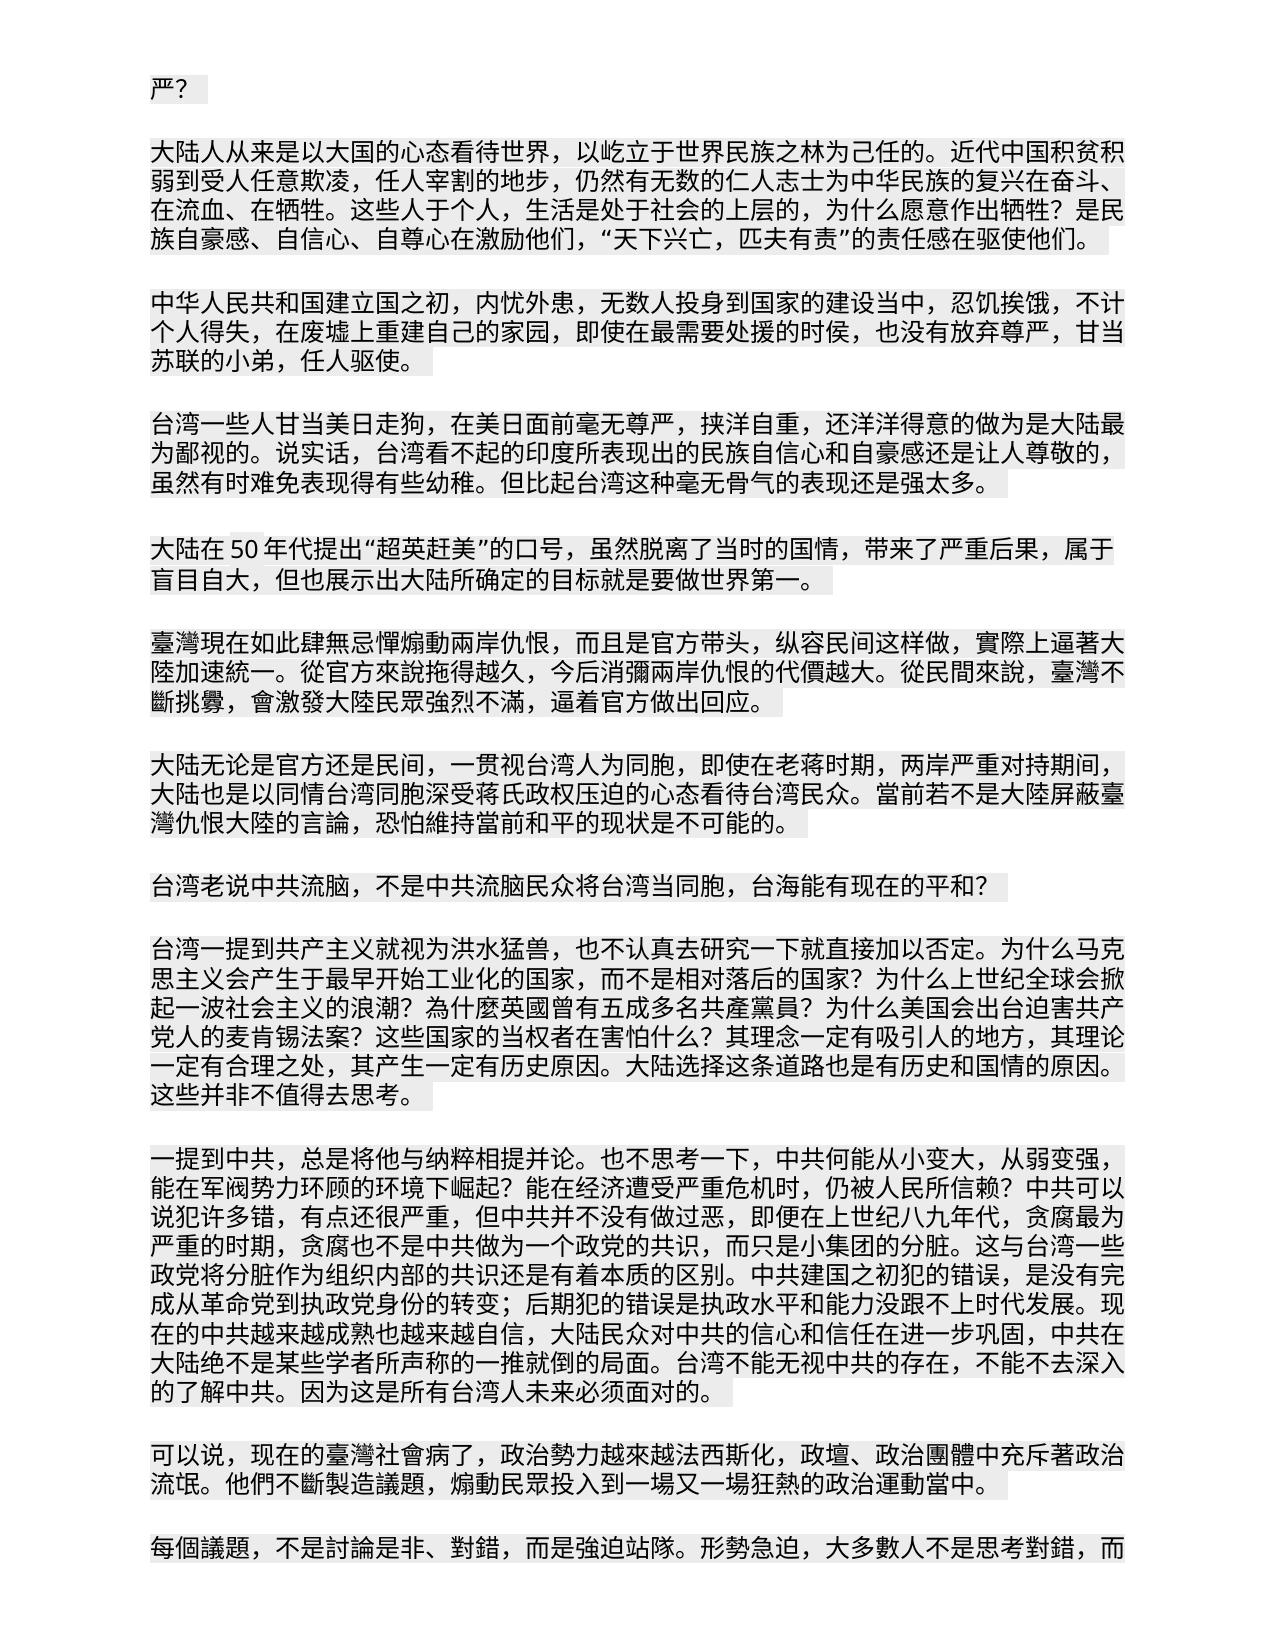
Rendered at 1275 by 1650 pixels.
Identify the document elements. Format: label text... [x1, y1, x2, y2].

text 臺灣與大陸如何相處，確實是當務之急，现在留給臺灣的時間不多了。 若是選獨立，一定會開戶戰爭；那就趕快備戰，兵員不夠趕緊徵兵，武器不夠趕緊採購，能找到的外援趕緊找。 若是選統一，那就趕快實現官方往來，儘早談判。 若是還選擇不獨不統，那就不要再煽動這種仇恨，人為加劇分裂，儘早緩和目前的緊張局勢。 但維持現狀不會太久，隨著大陸國力的進一步增强，民眾對兩岸分裂局面的容忍度會越來越低。因为台湾分裂本是列强欺辱中国所带来的后果，这种分裂对大陆人来说是一种屈辱的印记。統一臺灣，可以說是大陸人普遍的共識。 台湾那种想偏安一隅，满足自己小确幸的心态是大陆不能理解的。这种小确幸就是一种麻醉剂，不断消磨台湾年青人斗志，一个社会有少量这样的人不可怕，但整个社会都沉浸在这种氛围当中就是大的危机。天下没有大同，国与国的竞争仍然激烈。台湾即使独立，这种氛围之下，如何应对竞争与挑战？如何能长久的维持这种小确幸？靠什么赢得自己的尊严？ 大陆人从来是以大国的心态看待世界，以屹立于世界民族之林为己任的。近代中国积贫积弱到受人任意欺凌，任人宰割的地步，仍然有无数的仁人志士为中华民族的复兴在奋斗、在流血、在牺牲。这些人于个人，生活是处于社会的上层的，为什么愿意作出牺牲？是民族自豪感、自信心、自尊心在激励他们，“天下兴亡，匹夫有责”的责任感在驱使他们。 中华人民共和国建立国之初，内忧外患，无数人投身到国家的建设当中，忍饥挨饿，不计个人得失，在废墟上重建自己的家园，即使在最需要处援的时侯，也没有放弃尊严，甘当苏联的小弟，任人驱使。 台湾一些人甘当美日走狗，在美日面前毫无尊严，挟洋自重，还洋洋得意的做为是大陆最为鄙视的。说实话，台湾看不起的印度所表现出的民族自信心和自豪感还是让人尊敬的，虽然有时难免表现得有些幼稚。但比起台湾这种毫无骨气的表现还是强太多。 大陆在50年代提出“超英赶美”的口号，虽然脱离了当时的国情，带来了严重后果，属于盲目自大，但也展示出大陆所确定的目标就是要做世界第一。 臺灣現在如此肆無忌憚煽動兩岸仇恨，而且是官方带头，纵容民间这样做，實際上逼著大陸加速統一。從官方來說拖得越久，今后消彌兩岸仇恨的代價越大。從民間來說，臺灣不斷挑釁，會激發大陸民眾強烈不滿，逼着官方做出回应。 大陆无论是官方还是民间，一贯视台湾人为同胞，即使在老蒋时期，两岸严重对持期间，大陆也是以同情台湾同胞深受蒋氏政权压迫的心态看待台湾民众。當前若不是大陸屏蔽臺灣仇恨大陸的言論，恐怕維持當前和平的现状是不可能的。 台湾老说中共流脑，不是中共流脑民众将台湾当同胞，台海能有现在的平和？ 台湾一提到共产主义就视为洪水猛兽，也不认真去研究一下就直接加以否定。为什么马克思主义会产生于最早开始工业化的国家，而不是相对落后的国家？为什么上世纪全球会掀起一波社会主义的浪潮？為什麼英國曾有五成多名共產黨員？为什么美国会出台迫害共产党人的麦肯锡法案？这些国家的当权者在害怕什么？其理念一定有吸引人的地方，其理论一定有合理之处，其产生一定有历史原因。大陆选择这条道路也是有历史和国情的原因。这些并非不值得去思考。 一提到中共，总是将他与纳粹相提并论。也不思考一下，中共何能从小变大，从弱变强，能在军阀势力环顾的环境下崛起？能在经济遭受严重危机时，仍被人民所信赖？中共可以说犯许多错，有点还很严重，但中共并不没有做过恶，即便在上世纪八九年代，贪腐最为严重的时期，贪腐也不是中共做为一个政党的共识，而只是小集团的分脏。这与台湾一些政党将分脏作为组织内部的共识还是有着本质的区别。中共建国之初犯的错误，是没有完成从革命党到执政党身份的转变；后期犯的错误是执政水平和能力没跟不上时代发展。现在的中共越来越成熟也越来越自信，大陆民众对中共的信心和信任在进一步巩固，中共在大陆绝不是某些学者所声称的一推就倒的局面。台湾不能无视中共的存在，不能不去深入的了解中共。因为这是所有台湾人未来必须面对的。 可以说，现在的臺灣社會病了，政治勢力越來越法西斯化，政壇、政治團體中充斥著政治流氓。他們不斷製造議題，煽動民眾投入到一場又一場狂熱的政治運動當中。 每個議題，不是討論是非、對錯，而是強迫站隊。形勢急迫，大多數人不是思考對錯，而是急於站隊。每次都是選定一個處於劣勢的群體開刀，借正義之名，羞辱對方，貶低對方，妖魔化對方，並且煽動讓年青人充當打手，而自己躲在背後收割成果。 比如：本省人、外省人，轉型正義，退休的軍、公、教，臺灣人、中國人，莫不如此。 二十年来，忙于内斗，也不睁眼看看世界，世界各国都在忙于发展，世界格局已经不是从前。台湾从令人起敬的四小龙之首，到现在被人远远甩在后面而不自知。 可以預見，由於臺灣經濟持續低迷，年青人出去越來越多，老齡化越越來越嚴重。養老、醫保、福利支出卻越來越大，而臺灣的蛋糕可能越來越小,財政支付會捉襟見肘。 怎麼解決財政支出的困難？我為他們想好了招數。 一是從在職的中學教育從業者下手，因為這個群體數量比大，人員分散，社會影響力較小。打压的理由很多，可以說這些人拿著高薪，卻沒有責任心，培養的臺灣年青人沒有競爭力，拖累了臺灣經濟，不降薪沒天理。可以發動學生來舉報老師的不檢點，批判老師。中學生太容易煽動了。連課綱中學生都可審，還有什麼事不能做的呢？ 至於高等教育的，先進行分化，一般高校會是打擊物件，因為這些高校，卸任的官員是不屑去的。 接著對從事醫療的醫護人員下手，因為醫生不是神仙，不可能治好所有的疾病，病人難免會有些不滿意。理由可以是這些護理人員沒有同情心，醫生不學無術，不專心醫治病人，弄得醫療費用這麼高，病人治療時間這麼長，增加病人的痛苦，再找一些人在鏡頭前哭訴醫護人員無德，自己遭遇如何悲慘之類的，這些人不降薪豈不是沒天理？砍教育，醫保的支出可以節流。 另一方面，開源問題怎麼解決？可以對中小企業下手，因為大財團勢力大，而且有利益交換。中小企業收拾起來最好辦了，不環保啦，制售劣質品啦，不交罰金豈不沒天理？ 至於臺灣未來如何可持續發展，從來不是這些政治流氓考慮的事情，撈飽之後，可以跑到美日，充當美日打手尋求保護。 臺灣民眾如果自己不覺醒，繼續讓這些人胡作非為，苦果只能自己咽。 [150, 75, 1125, 1563]
